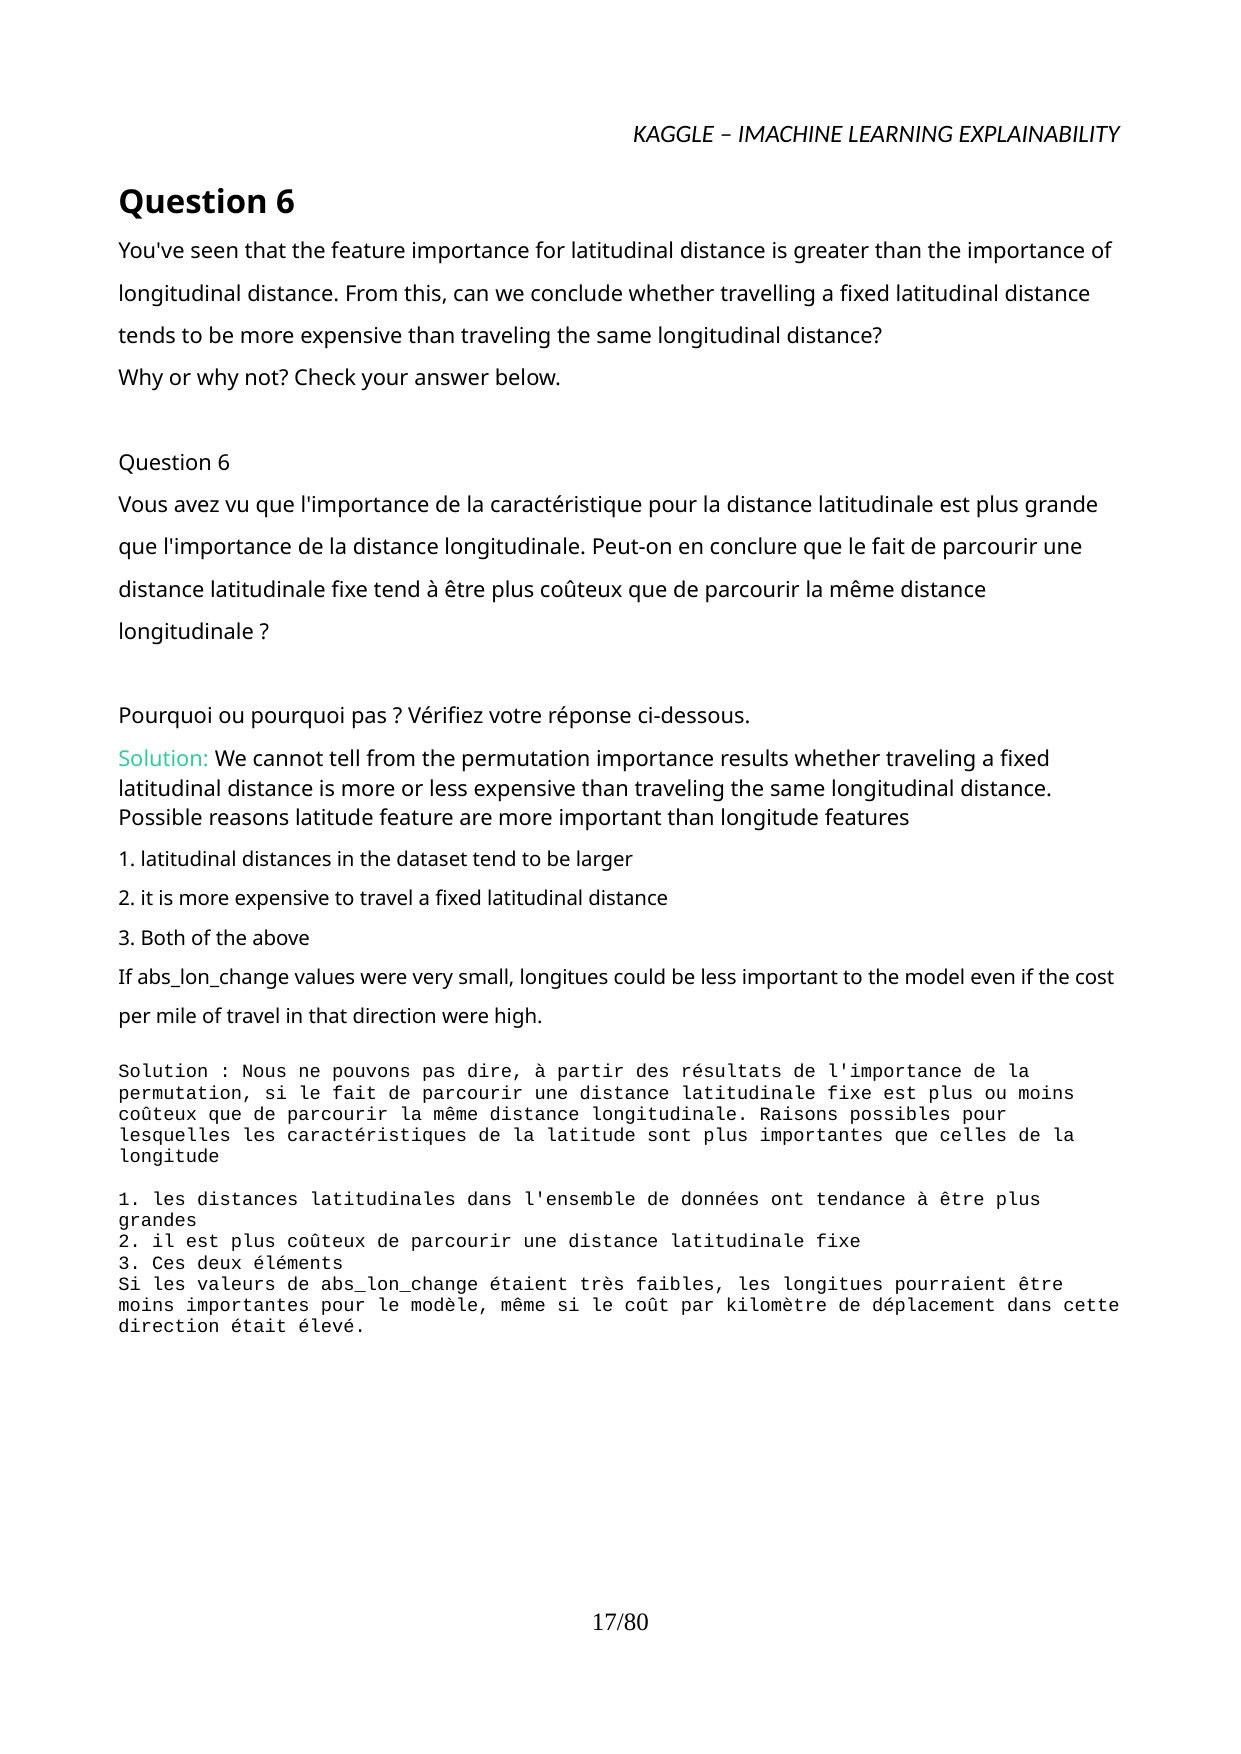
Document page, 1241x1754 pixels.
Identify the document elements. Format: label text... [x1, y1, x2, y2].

text Si les valeurs de abs_lon_change étaient très faibles, les longitues pourraient être moins importantes pour le modèle, même si le coût par kilomètre de déplacement dans cette direction était élevé. [118, 1275, 1122, 1338]
text Question 6 [118, 447, 1122, 477]
text 2. it is more expensive to travel a fixed latitudinal distance [118, 884, 1122, 912]
text Vous avez vu que l'importance de la caractéristique pour la distance latitudinale est plus grande que l'importance de la distance longitudinale. Peut-on en conclure que le fait de parcourir une distance latitudinale fixe tend à être plus coûteux que de parcourir la même distance longitudinale ? [118, 489, 1122, 646]
text 2. il est plus coûteux de parcourir une distance latitudinale fixe [118, 1232, 1122, 1253]
text 1. latitudinal distances in the dataset tend to be larger [118, 845, 1122, 872]
text Solution: We cannot tell from the permutation importance results whether traveling a fixed latitudinal distance is more or less expensive than traveling the same longitudinal distance. Possible reasons latitude feature are more important than longitude features [118, 743, 1122, 832]
text Solution : Nous ne pouvons pas dire, à partir des résultats de l'importance de la permutation, si le fait de parcourir une distance latitudinale fixe est plus ou moins coûteux que de parcourir la même distance longitudinale. Raisons possibles pour lesquelles les caractéristiques de la latitude sont plus importantes que celles de la longitude [118, 1062, 1122, 1168]
text 3. Ces deux éléments [118, 1253, 1122, 1275]
subtitle Question 6 [118, 178, 1122, 223]
text If abs_lon_change values were very small, longitues could be less important to the model even if the cost per mile of travel in that direction were high. [118, 962, 1122, 1029]
text Why or why not? Check your answer below. [118, 362, 1122, 392]
text 3. Both of the above [118, 923, 1122, 951]
text Pourquoi ou pourquoi pas ? Vérifiez votre réponse ci-dessous. [118, 701, 1122, 730]
text 1. les distances latitudinales dans l'ensemble de données ont tendance à être plus grandes [118, 1190, 1122, 1232]
text You've seen that the feature importance for latitudinal distance is greater than the importance of longitudinal distance. From this, can we conclude whether travelling a fixed latitudinal distance tends to be more expensive than traveling the same longitudinal distance? [118, 235, 1122, 350]
